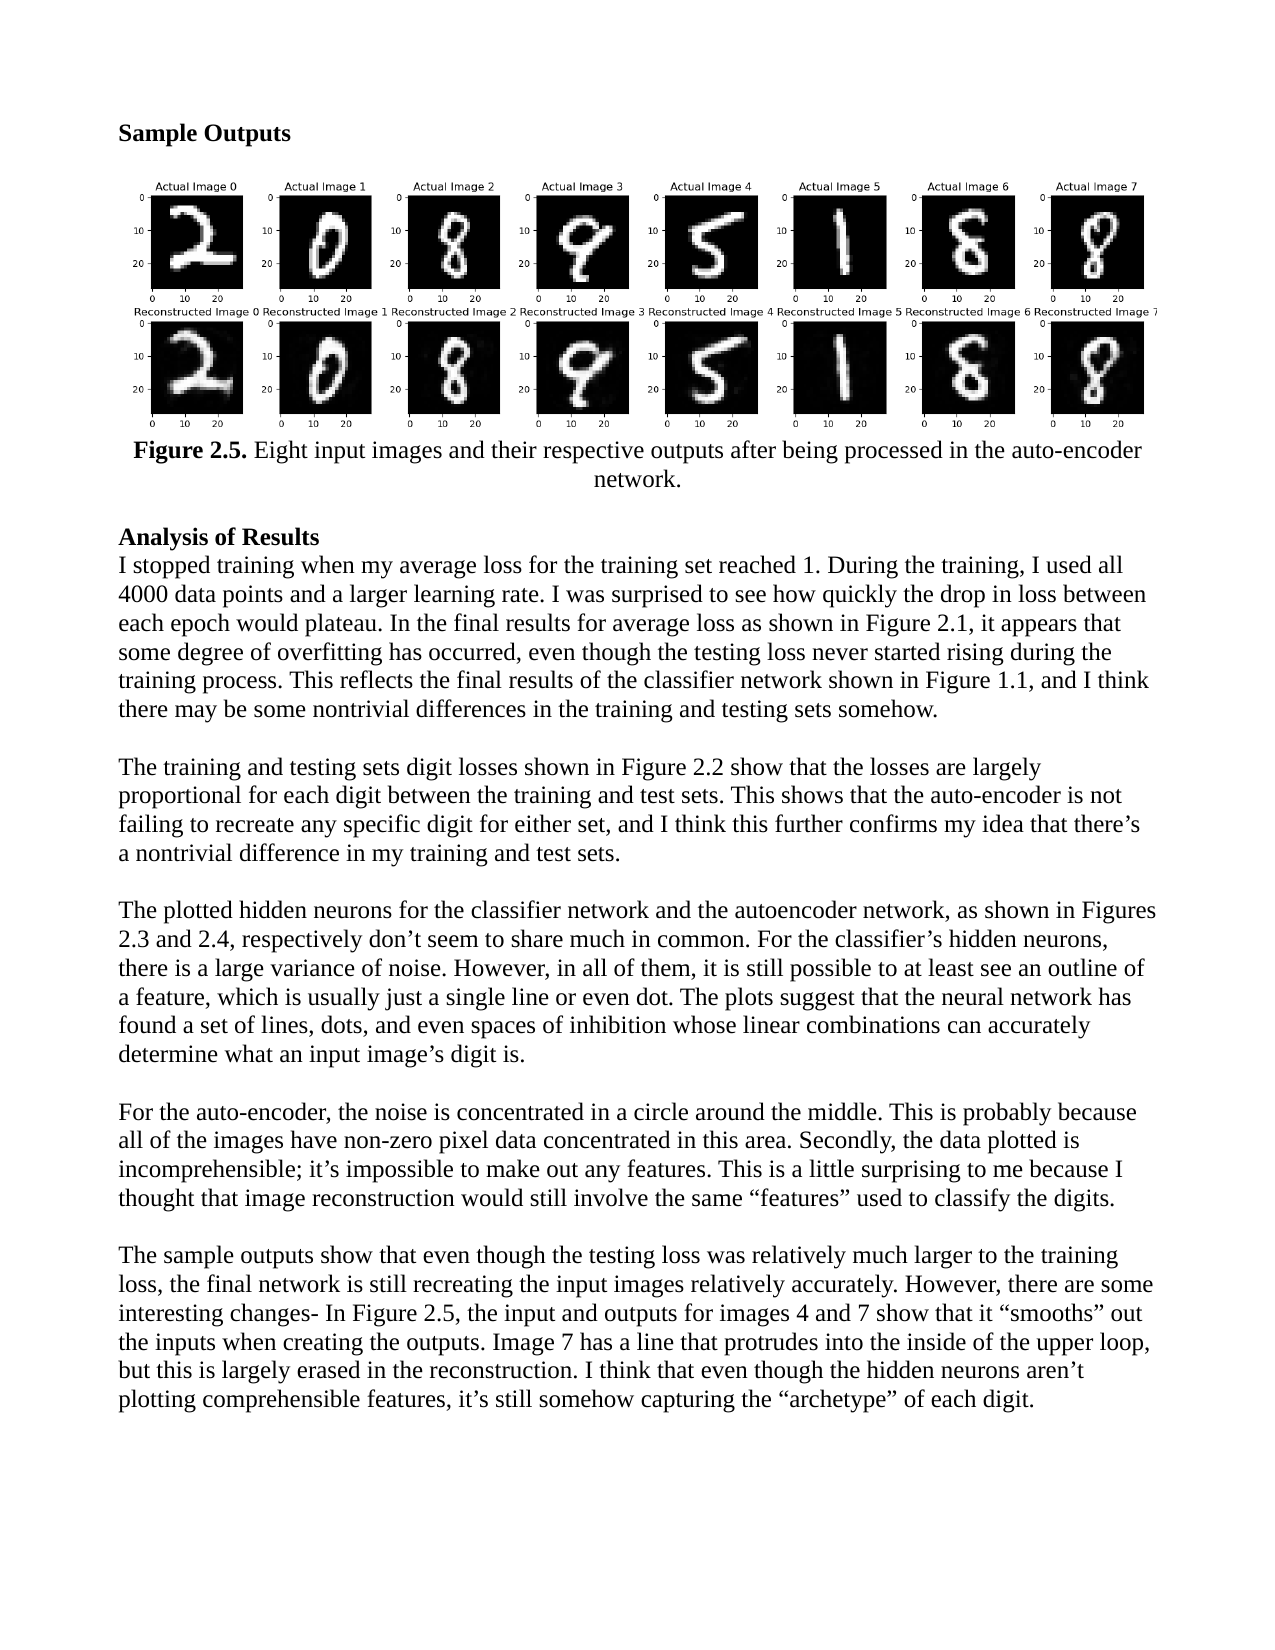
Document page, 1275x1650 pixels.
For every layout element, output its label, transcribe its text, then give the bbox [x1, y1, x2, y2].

text I stopped training when my average loss for the training set reached 1. During the training, I used all 4000 data points and a larger learning rate. I was surprised to see how quickly the drop in loss between each epoch would plateau. In the final results for average loss as shown in Figure 2.1, it appears that some degree of overfitting has occurred, even though the testing loss never started rising during the training process. This reflects the final results of the classifier network shown in Figure 1.1, and I think there may be some nontrivial differences in the training and testing sets somehow. [118, 550, 1157, 723]
text The training and testing sets digit losses shown in Figure 2.2 show that the losses are largely proportional for each digit between the training and test sets. This shows that the auto-encoder is not failing to recreate any specific digit for either set, and I think this further confirms my idea that there’s a nontrivial difference in my training and test sets. [118, 752, 1157, 867]
text Sample Outputs [118, 118, 1157, 147]
text Figure 2.5. Eight input images and their respective outputs after being processed in the auto-encoder network. [118, 436, 1157, 493]
text The sample outputs show that even though the testing loss was relatively much larger to the training loss, the final network is still recreating the input images relatively accurately. However, there are some interesting changes- In Figure 2.5, the input and outputs for images 4 and 7 show that it “smooths” out the inputs when creating the outputs. Image 7 has a line that protrudes into the inside of the upper loop, but this is largely erased in the reconstruction. I think that even though the hidden neurons aren’t plotting comprehensible features, it’s still somehow capturing the “archetype” of each digit. [118, 1240, 1157, 1413]
text The plotted hidden neurons for the classifier network and the autoencoder network, as shown in Figures 2.3 and 2.4, respectively don’t seem to share much in common. For the classifier’s hidden neurons, there is a large variance of noise. However, in all of them, it is still possible to at least see an outline of a feature, which is usually just a single line or even dot. The plots suggest that the neural network has found a set of lines, dots, and even spaces of inhibition whose linear combinations can accurately determine what an input image’s digit is. [118, 895, 1157, 1068]
text For the auto-encoder, the noise is concentrated in a circle around the middle. This is probably because all of the images have non-zero pixel data concentrated in this area. Secondly, the data plotted is incomprehensible; it’s impossible to make out any features. This is a little surprising to me because I thought that image reconstruction would still involve the same “features” used to classify the digits. [118, 1097, 1157, 1212]
text Analysis of Results [118, 522, 1157, 550]
picture [118, 175, 1157, 436]
